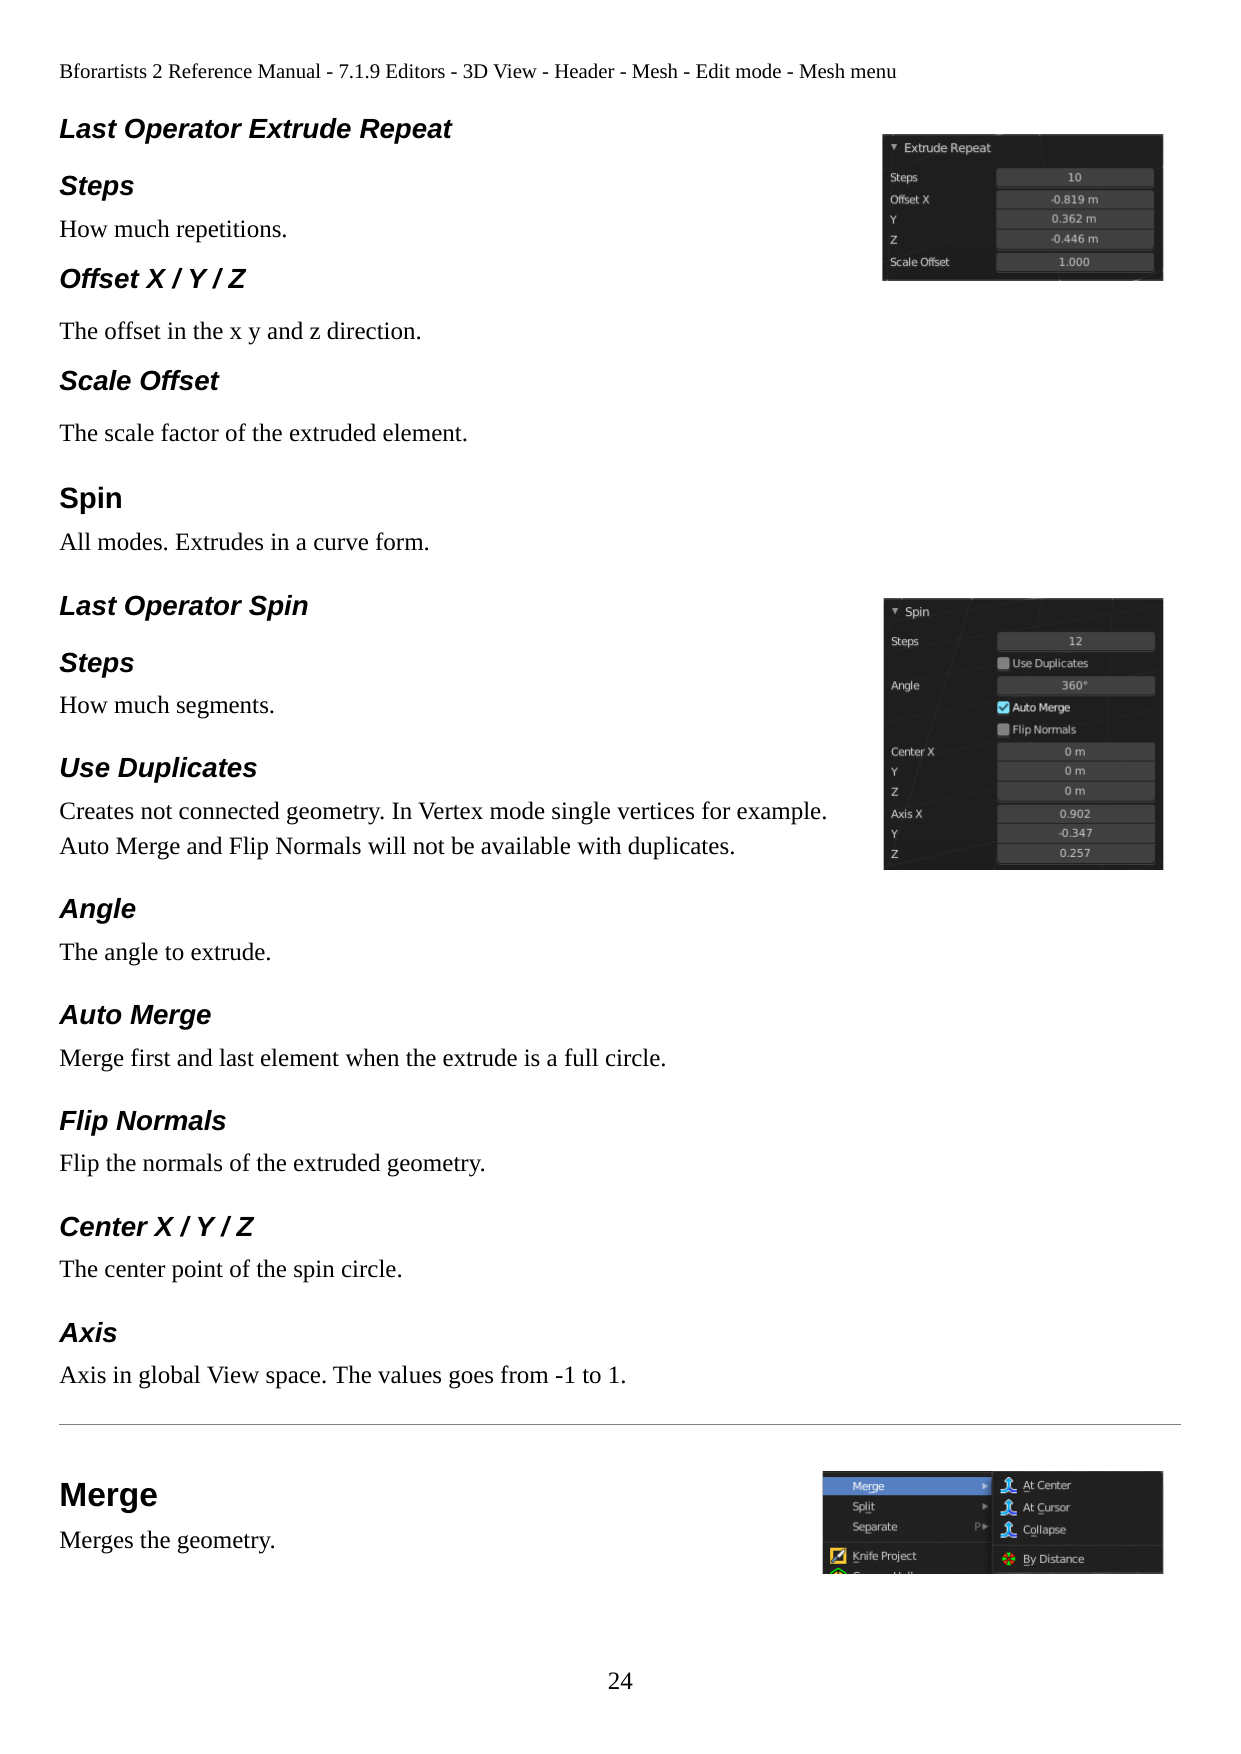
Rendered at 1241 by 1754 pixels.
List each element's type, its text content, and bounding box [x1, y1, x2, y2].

text How much repetitions. [59, 214, 882, 243]
text The scale factor of the extruded element. [59, 418, 1181, 446]
picture [822, 1471, 1164, 1574]
picture [883, 598, 1164, 870]
subtitle Angle [59, 892, 1181, 924]
text [1164, 1526, 1181, 1554]
subtitle Steps [59, 646, 883, 678]
text Flip the normals of the extruded geometry. [59, 1148, 1181, 1177]
subtitle Spin [59, 481, 1181, 515]
subtitle Auto Merge [59, 998, 1181, 1030]
subtitle Center X / Y / Z [59, 1210, 1181, 1242]
subtitle Merge [59, 1474, 822, 1513]
subtitle [1164, 169, 1181, 201]
text [1164, 690, 1181, 719]
picture [882, 134, 1164, 281]
subtitle Flip Normals [59, 1104, 1181, 1136]
text How much segments. [59, 690, 883, 719]
text The center point of the spin circle. [59, 1254, 1181, 1283]
text Merges the geometry. [59, 1526, 822, 1554]
subtitle Axis [59, 1316, 1181, 1348]
subtitle [1164, 1474, 1181, 1513]
text Offset X / Y / Z [59, 263, 1181, 295]
text Scale Offset [59, 365, 1181, 397]
text The angle to extrude. [59, 937, 1181, 965]
text All modes. Extrudes in a curve form. [59, 527, 1181, 556]
text Creates not connected geometry. In Vertex mode single vertices for example. Auto Merge and Flip Normals will not be available with duplicates. [59, 796, 883, 859]
subtitle Last Operator Extrude Repeat [59, 113, 1181, 144]
subtitle Last Operator Spin [59, 589, 1181, 621]
subtitle [1164, 646, 1181, 678]
text Axis in global View space. The values goes from -1 to 1. [59, 1360, 1181, 1389]
subtitle [1164, 752, 1181, 784]
subtitle Steps [59, 169, 882, 201]
text The offset in the x y and z direction. [59, 316, 1181, 344]
text Merge first and last element when the extrude is a full circle. [59, 1043, 1181, 1071]
subtitle Use Duplicates [59, 752, 883, 784]
text [1164, 214, 1181, 243]
